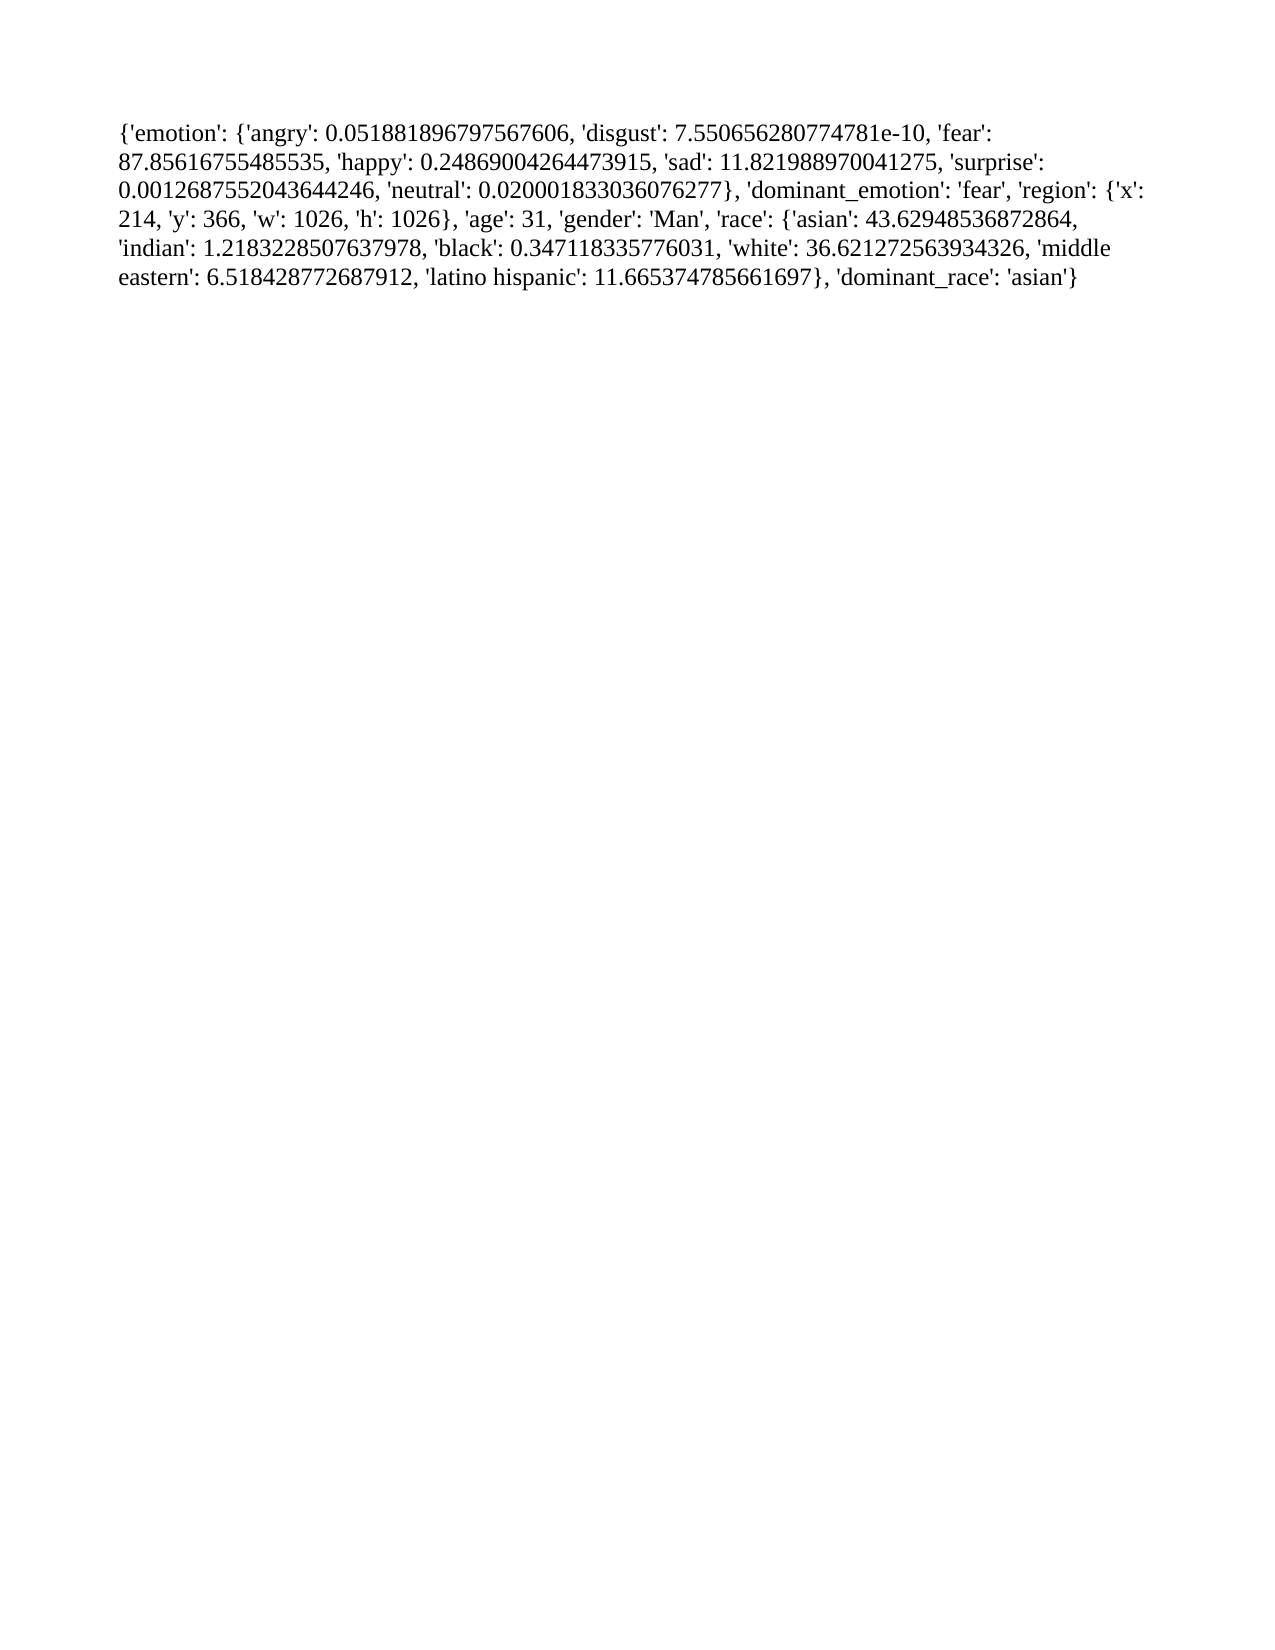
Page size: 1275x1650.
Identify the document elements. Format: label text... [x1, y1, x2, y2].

text {'emotion': {'angry': 0.051881896797567606, 'disgust': 7.550656280774781e-10, 'fear': 87.85616755485535, 'happy': 0.24869004264473915, 'sad': 11.821988970041275, 'surprise': 0.0012687552043644246, 'neutral': 0.020001833036076277}, 'dominant_emotion': 'fear', 'region': {'x': 214, 'y': 366, 'w': 1026, 'h': 1026}, 'age': 31, 'gender': 'Man', 'race': {'asian': 43.62948536872864, 'indian': 1.2183228507637978, 'black': 0.347118335776031, 'white': 36.621272563934326, 'middle eastern': 6.518428772687912, 'latino hispanic': 11.665374785661697}, 'dominant_race': 'asian'} [118, 118, 1157, 291]
